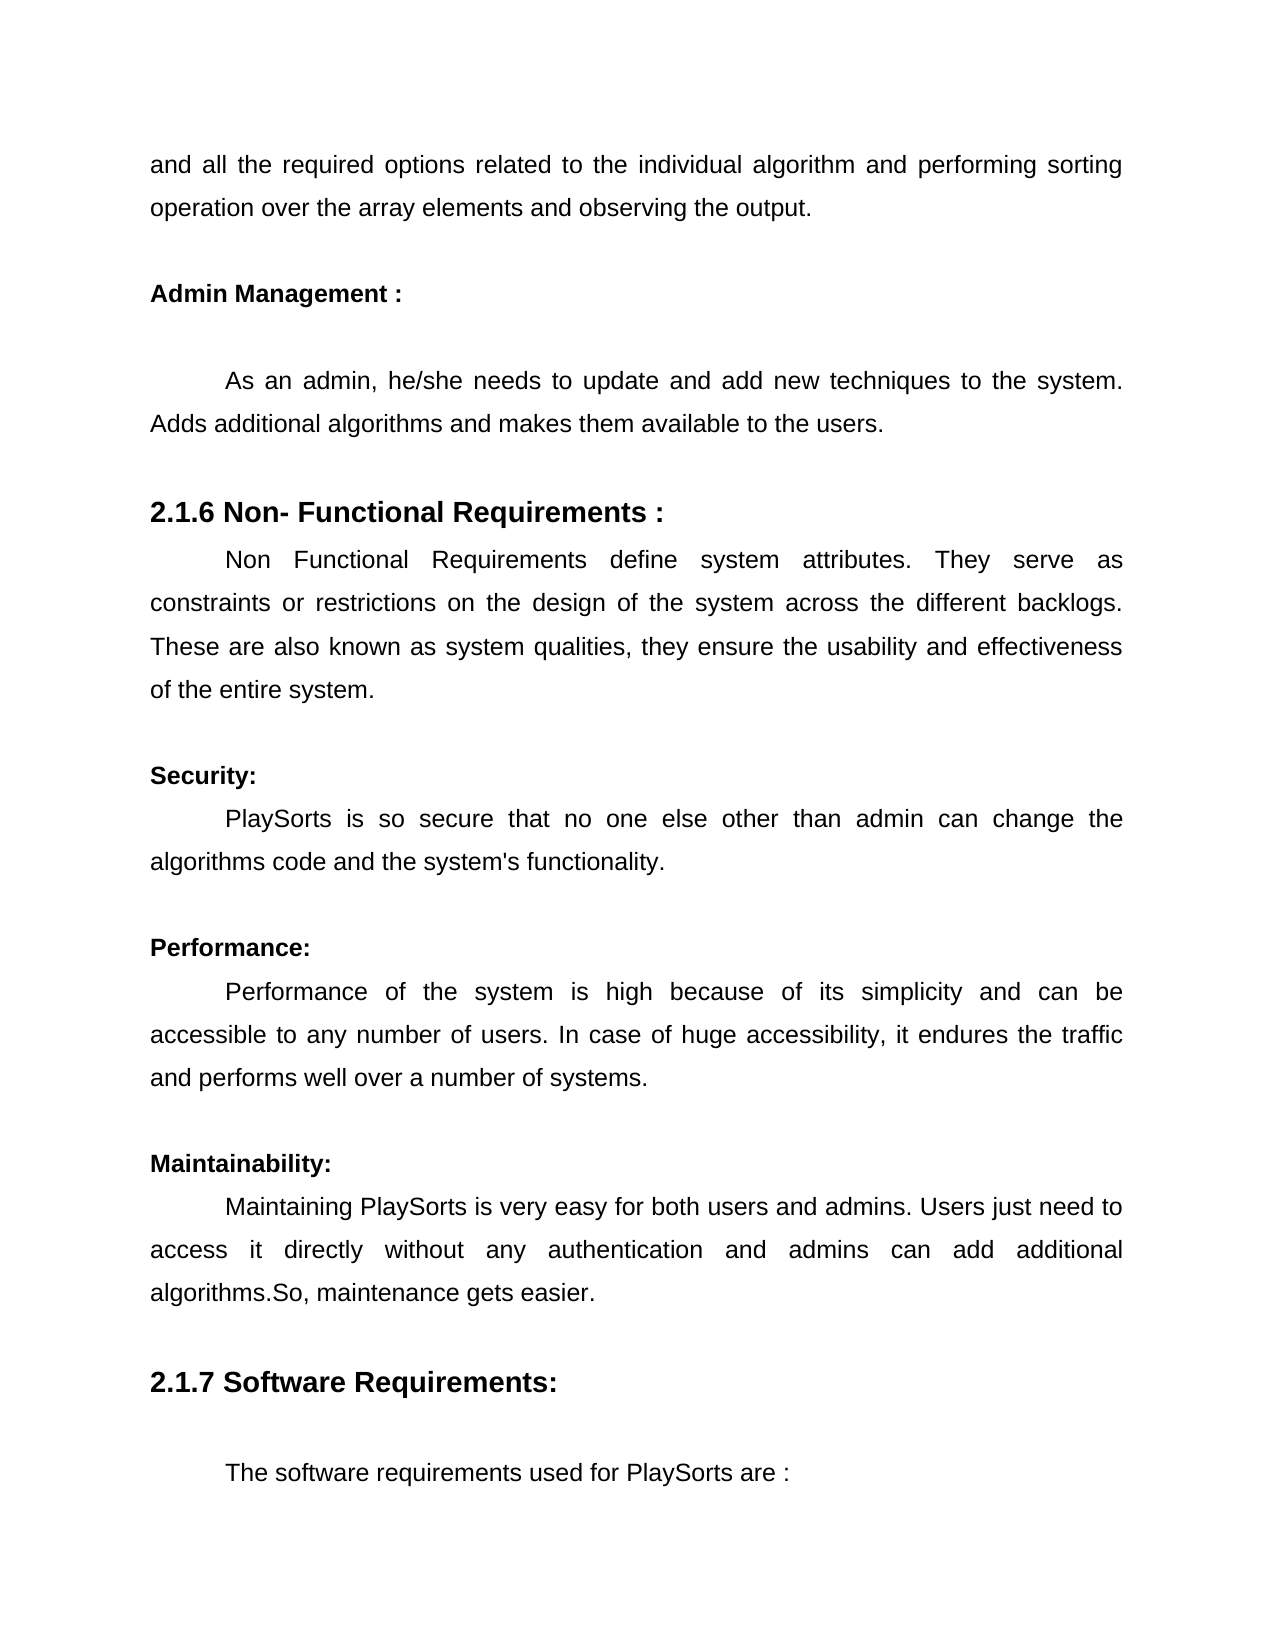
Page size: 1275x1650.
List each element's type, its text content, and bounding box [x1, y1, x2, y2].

text 2.1.7 Software Requirements: [150, 1365, 1125, 1398]
text 2.1.6 Non- Functional Requirements : [150, 495, 1125, 528]
text PlaySorts is so secure that no one else other than admin can change the algorithms code and the system's functionality. [150, 804, 1125, 876]
text and all the required options related to the individual algorithm and performing sorting operation over the array elements and observing the output. [150, 150, 1125, 222]
text Maintainability: [150, 1149, 1125, 1178]
text Admin Management : [150, 279, 1125, 308]
text Performance of the system is high because of its simplicity and can be accessible to any number of users. In case of huge accessibility, it endures the traffic and performs well over a number of systems. [150, 977, 1125, 1092]
text The software requirements used for PlaySorts are : [150, 1458, 1125, 1487]
text Security: [150, 761, 1125, 790]
text Performance: [150, 933, 1125, 962]
text Non Functional Requirements define system attributes. They serve as constraints or restrictions on the design of the system across the different backlogs. These are also known as system qualities, they ensure the usability and effectiveness of the entire system. [150, 545, 1125, 703]
text Maintaining PlaySorts is very easy for both users and admins. Users just need to access it directly without any authentication and admins can add additional algorithms.So, maintenance gets easier. [150, 1192, 1125, 1307]
text As an admin, he/she needs to update and add new techniques to the system. Adds additional algorithms and makes them available to the users. [150, 366, 1125, 437]
